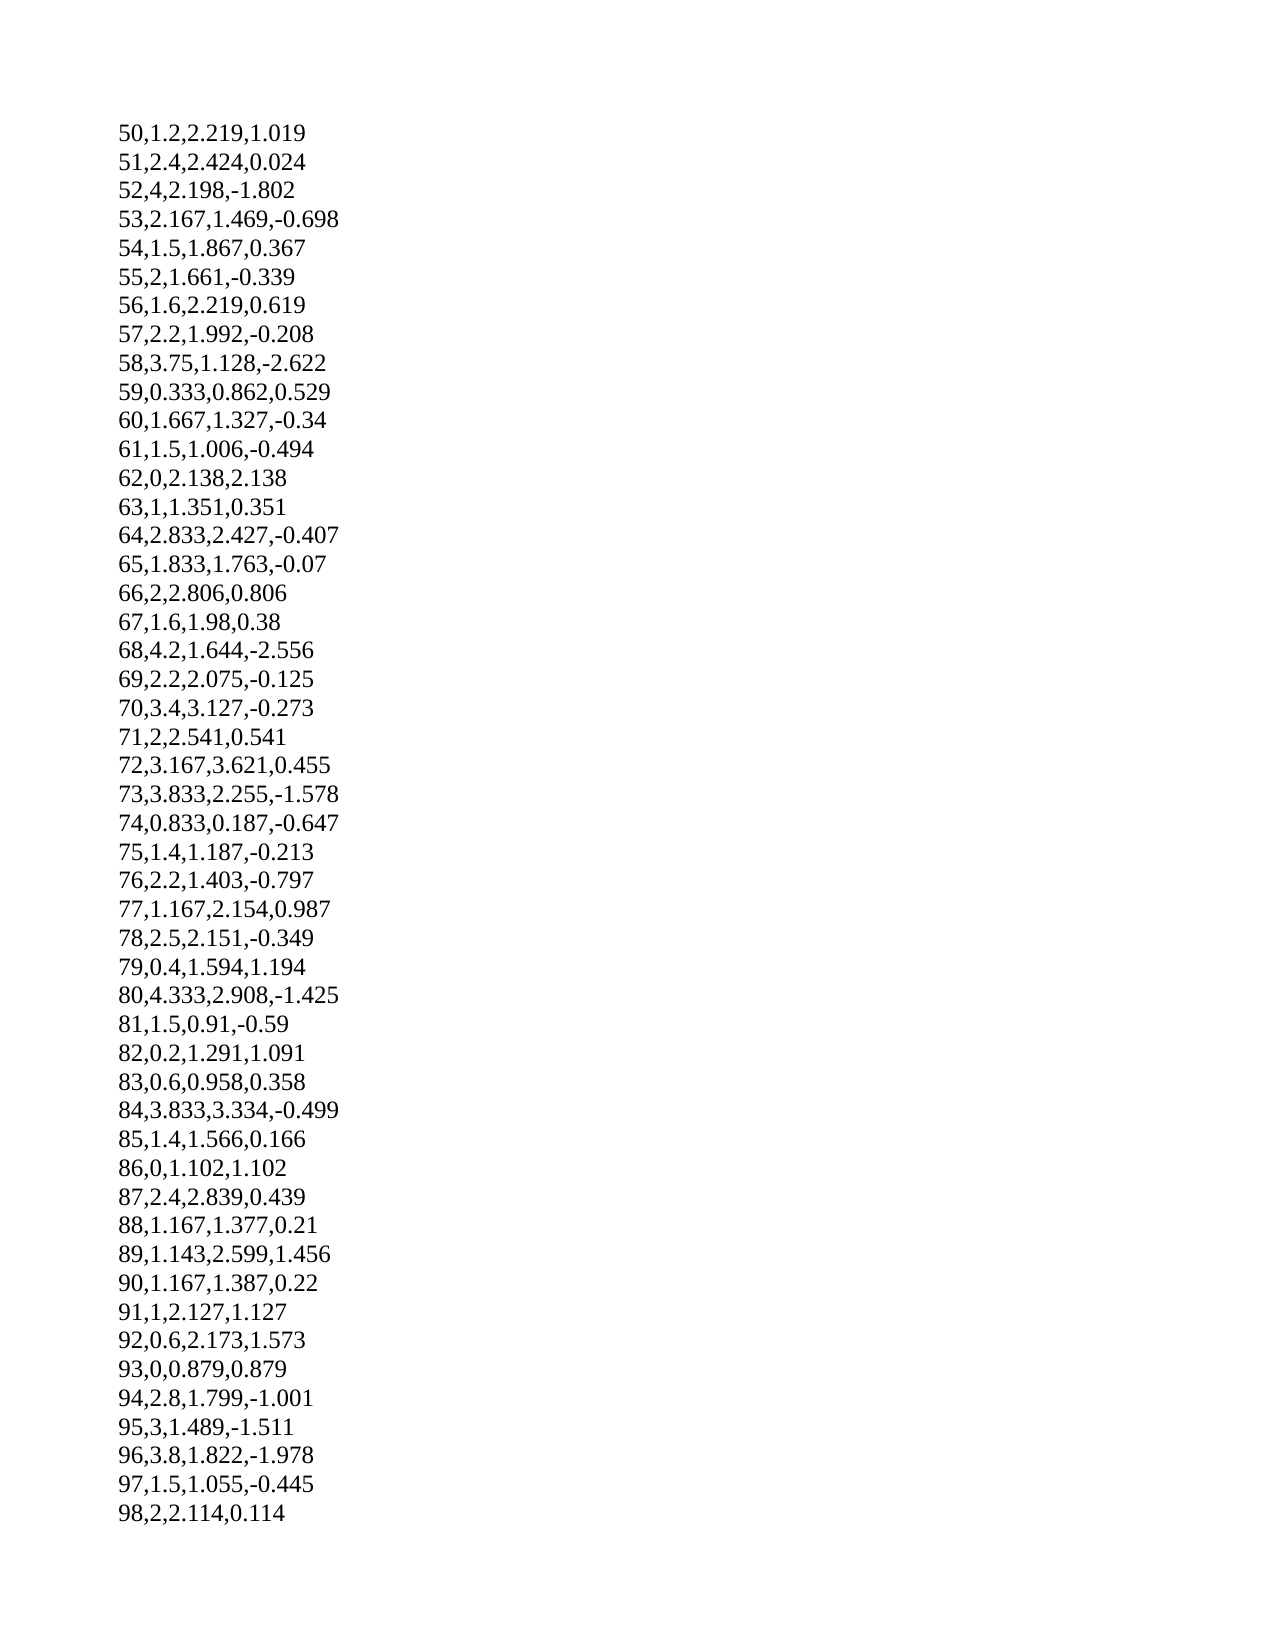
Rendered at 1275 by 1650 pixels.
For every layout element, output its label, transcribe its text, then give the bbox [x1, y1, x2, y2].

text 73,3.833,2.255,-1.578 [118, 779, 1157, 808]
text 96,3.8,1.822,-1.978 [118, 1441, 1157, 1469]
text 69,2.2,2.075,-0.125 [118, 664, 1157, 693]
text 50,1.2,2.219,1.019 [118, 118, 1157, 147]
text 95,3,1.489,-1.511 [118, 1412, 1157, 1441]
text 53,2.167,1.469,-0.698 [118, 204, 1157, 233]
text 58,3.75,1.128,-2.622 [118, 348, 1157, 377]
text 68,4.2,1.644,-2.556 [118, 636, 1157, 664]
text 54,1.5,1.867,0.367 [118, 233, 1157, 262]
text 56,1.6,2.219,0.619 [118, 291, 1157, 319]
text 70,3.4,3.127,-0.273 [118, 693, 1157, 722]
text 82,0.2,1.291,1.091 [118, 1038, 1157, 1067]
text 62,0,2.138,2.138 [118, 463, 1157, 492]
text 85,1.4,1.566,0.166 [118, 1124, 1157, 1153]
text 92,0.6,2.173,1.573 [118, 1326, 1157, 1354]
text 94,2.8,1.799,-1.001 [118, 1383, 1157, 1412]
text 98,2,2.114,0.114 [118, 1498, 1157, 1527]
text 71,2,2.541,0.541 [118, 722, 1157, 751]
text 75,1.4,1.187,-0.213 [118, 837, 1157, 866]
text 55,2,1.661,-0.339 [118, 262, 1157, 291]
text 74,0.833,0.187,-0.647 [118, 808, 1157, 837]
text 59,0.333,0.862,0.529 [118, 377, 1157, 406]
text 84,3.833,3.334,-0.499 [118, 1096, 1157, 1124]
text 63,1,1.351,0.351 [118, 492, 1157, 521]
text 79,0.4,1.594,1.194 [118, 952, 1157, 981]
text 72,3.167,3.621,0.455 [118, 751, 1157, 779]
text 64,2.833,2.427,-0.407 [118, 521, 1157, 549]
text 86,0,1.102,1.102 [118, 1153, 1157, 1182]
text 52,4,2.198,-1.802 [118, 176, 1157, 204]
text 89,1.143,2.599,1.456 [118, 1239, 1157, 1268]
text 88,1.167,1.377,0.21 [118, 1211, 1157, 1239]
text 97,1.5,1.055,-0.445 [118, 1469, 1157, 1498]
text 81,1.5,0.91,-0.59 [118, 1009, 1157, 1038]
text 76,2.2,1.403,-0.797 [118, 866, 1157, 894]
text 61,1.5,1.006,-0.494 [118, 434, 1157, 463]
text 80,4.333,2.908,-1.425 [118, 981, 1157, 1009]
text 67,1.6,1.98,0.38 [118, 607, 1157, 636]
text 90,1.167,1.387,0.22 [118, 1268, 1157, 1297]
text 78,2.5,2.151,-0.349 [118, 923, 1157, 952]
text 87,2.4,2.839,0.439 [118, 1182, 1157, 1211]
text 57,2.2,1.992,-0.208 [118, 319, 1157, 348]
text 65,1.833,1.763,-0.07 [118, 549, 1157, 578]
text 91,1,2.127,1.127 [118, 1297, 1157, 1326]
text 60,1.667,1.327,-0.34 [118, 406, 1157, 434]
text 77,1.167,2.154,0.987 [118, 894, 1157, 923]
text 51,2.4,2.424,0.024 [118, 147, 1157, 176]
text 66,2,2.806,0.806 [118, 578, 1157, 607]
text 83,0.6,0.958,0.358 [118, 1067, 1157, 1096]
text 93,0,0.879,0.879 [118, 1354, 1157, 1383]
